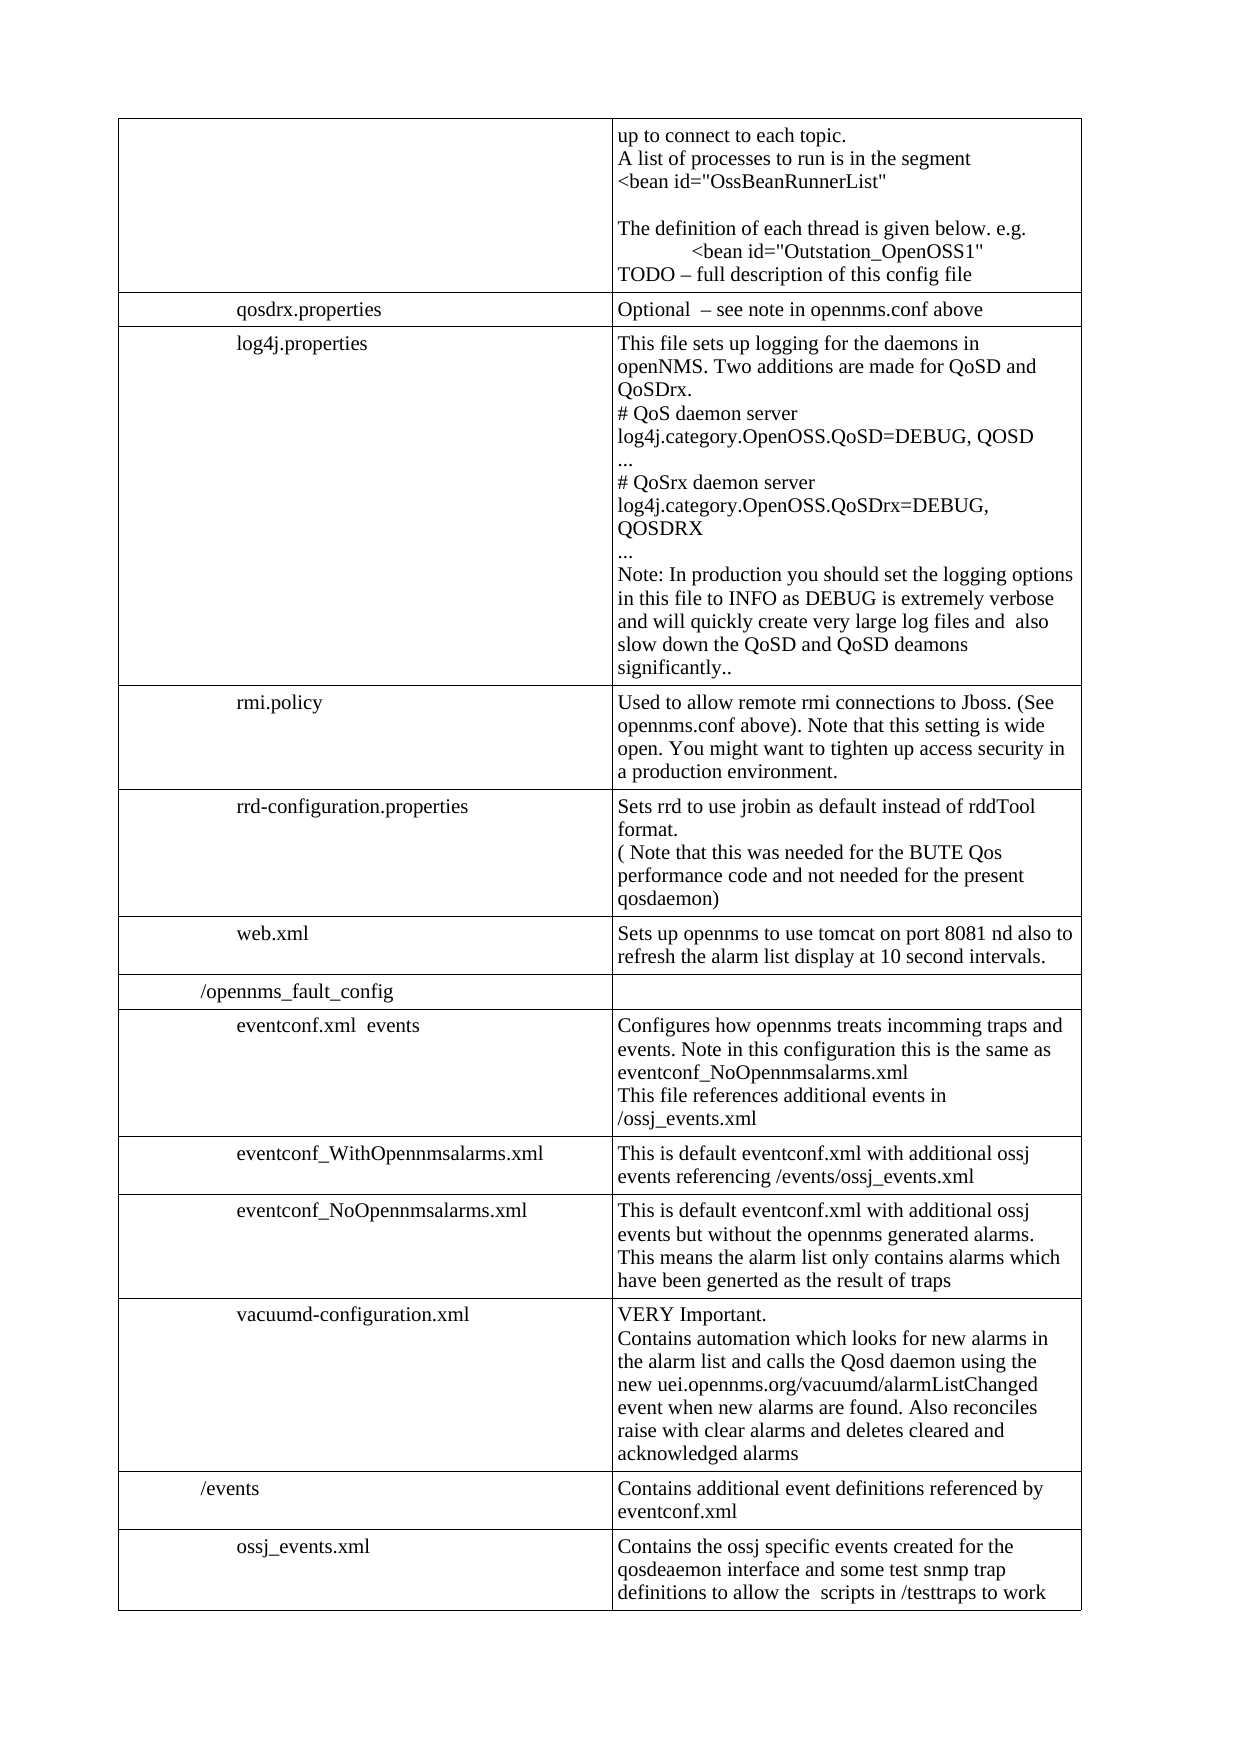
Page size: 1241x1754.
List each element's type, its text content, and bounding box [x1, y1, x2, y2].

table_cell rmi.policy [119, 686, 612, 789]
table_cell log4j.properties [119, 327, 612, 685]
table_cell eventconf_WithOpennmsalarms.xml [119, 1137, 612, 1193]
table_cell Contains additional event definitions referenced by eventconf.xml [613, 1472, 1081, 1529]
table_cell /events [119, 1472, 612, 1529]
table_cell This file sets up logging for the daemons in openNMS. Two additions are made for QoSD and QoSDrx. # QoS daemon server log4j.category.OpenOSS.QoSD=DEBUG, QOSD ... # QoSrx daemon server log4j.category.OpenOSS.QoSDrx=DEBUG, QOSDRX ... Note: In production you should set the logging options in this file to INFO as DEBUG is extremely verbose and will quickly create very large log files and also slow down the QoSD and QoSD deamons significantly.. [613, 327, 1081, 685]
table_cell Configures how opennms treats incomming traps and events. Note in this configuration this is the same as eventconf_NoOpennmsalarms.xml This file references additional events in /ossj_events.xml [613, 1010, 1081, 1136]
table_cell up to connect to each topic. A list of processes to run is in the segment <bean id="OssBeanRunnerList" The definition of each thread is given below. e.g. <bean id="Outstation_OpenOSS1" TODO – full description of this config file [613, 119, 1081, 292]
table_cell VERY Important. Contains automation which looks for new alarms in the alarm list and calls the Qosd daemon using the new uei.opennms.org/vacuumd/alarmListChanged event when new alarms are found. Also reconciles raise with clear alarms and deletes cleared and acknowledged alarms [613, 1299, 1081, 1471]
table_cell This is default eventconf.xml with additional ossj events but without the opennms generated alarms. This means the alarm list only contains alarms which have been generted as the result of traps [613, 1195, 1081, 1297]
table_cell /opennms_fault_config [119, 975, 612, 1008]
table_cell [613, 975, 1081, 1008]
table_cell Sets rrd to use jrobin as default instead of rddTool format. ( Note that this was needed for the BUTE Qos performance code and not needed for the present qosdaemon) [613, 790, 1081, 916]
table_cell vacuumd-configuration.xml [119, 1299, 612, 1471]
table_cell eventconf.xml events [119, 1010, 612, 1136]
table_cell eventconf_NoOpennmsalarms.xml [119, 1195, 612, 1297]
table_cell rrd-configuration.properties [119, 790, 612, 916]
table_cell Optional – see note in opennms.conf above [613, 293, 1081, 326]
table_cell Used to allow remote rmi connections to Jboss. (See opennms.conf above). Note that this setting is wide open. You might want to tighten up access security in a production environment. [613, 686, 1081, 789]
table_cell qosdrx.properties [119, 293, 612, 326]
table_cell This is default eventconf.xml with additional ossj events referencing /events/ossj_events.xml [613, 1137, 1081, 1193]
table_cell Sets up opennms to use tomcat on port 8081 nd also to refresh the alarm list display at 10 second intervals. [613, 917, 1081, 974]
table_cell [119, 119, 612, 292]
table_cell web.xml [119, 917, 612, 974]
table_cell ossj_events.xml [119, 1530, 612, 1610]
table_cell Contains the ossj specific events created for the qosdeaemon interface and some test snmp trap definitions to allow the scripts in /testtraps to work [613, 1530, 1081, 1610]
